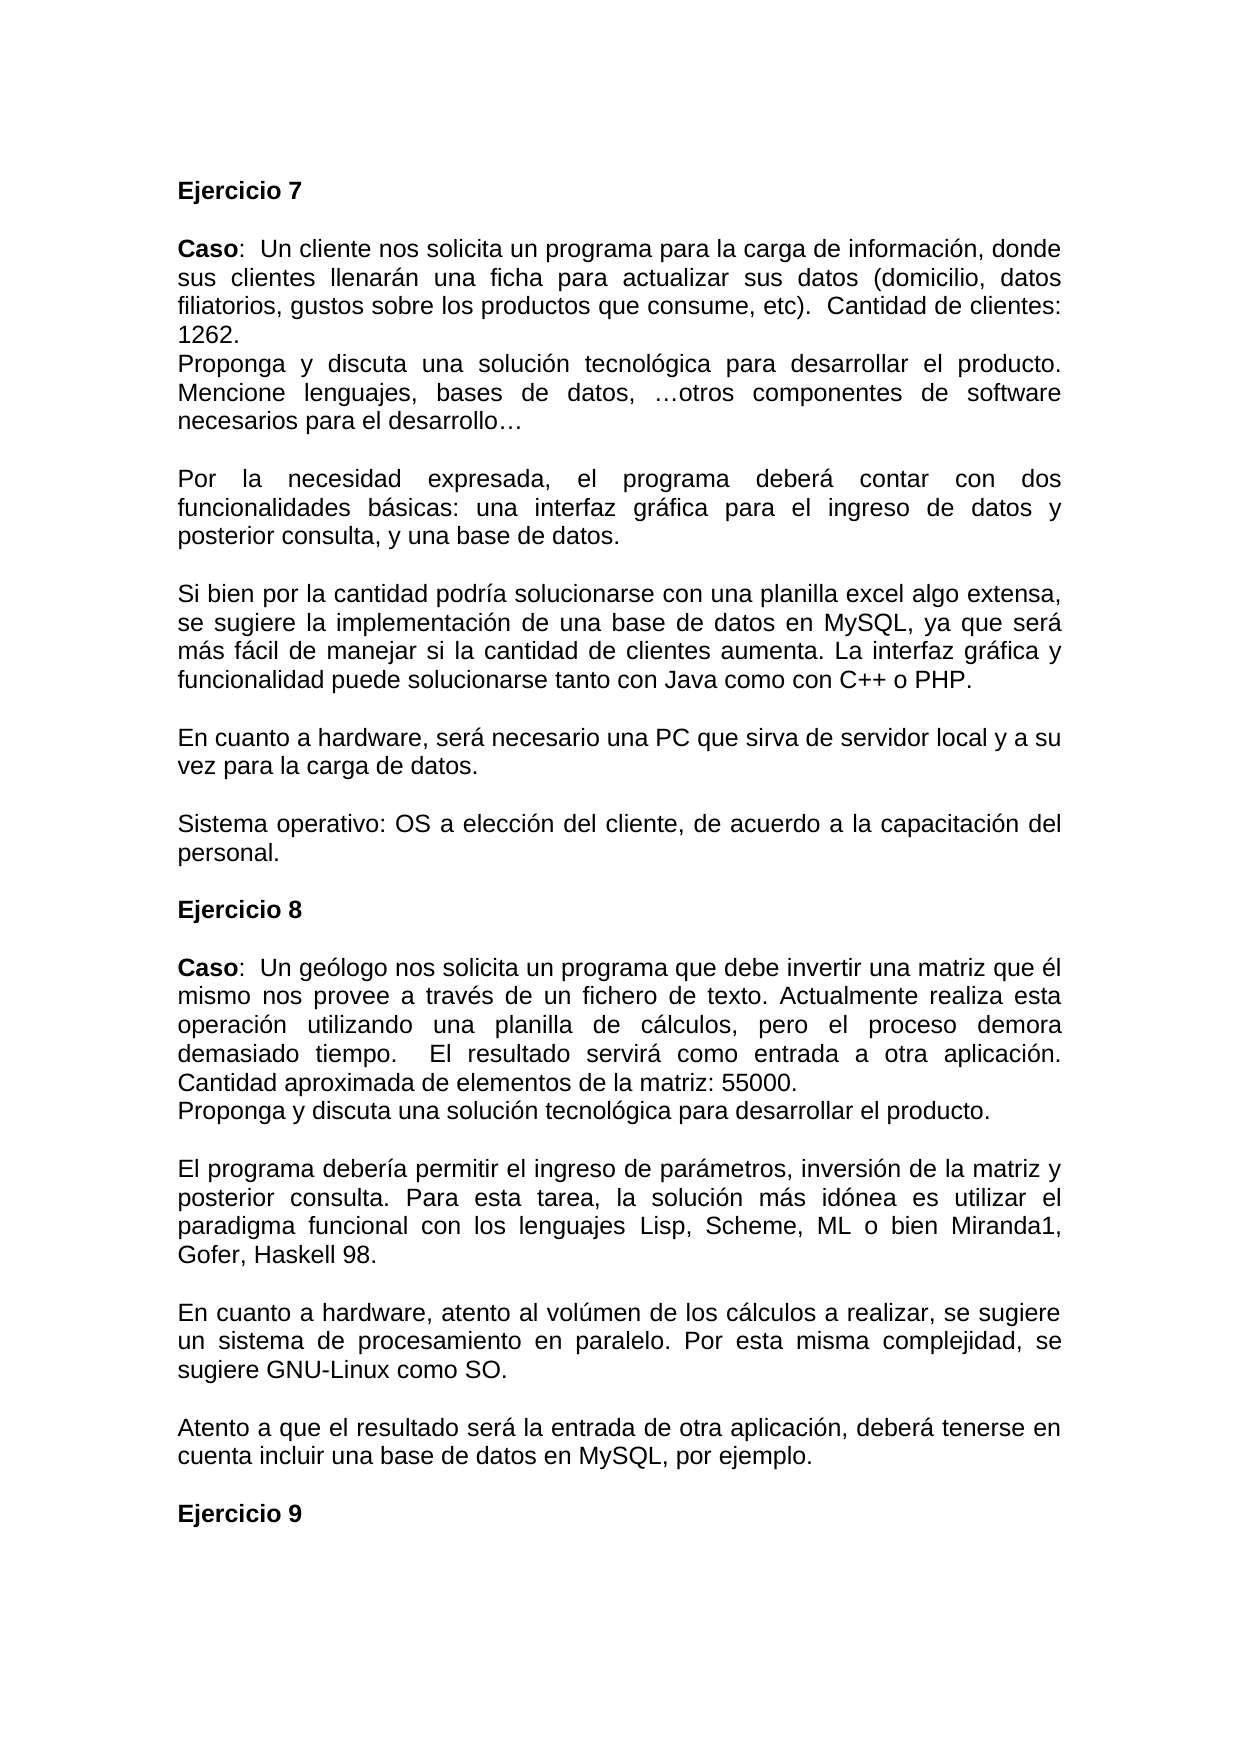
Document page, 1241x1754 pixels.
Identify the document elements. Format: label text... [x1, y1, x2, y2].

text Proponga y discuta una solución tecnológica para desarrollar el producto. Mencione lenguajes, bases de datos, …otros componentes de software necesarios para el desarrollo… [177, 349, 1063, 435]
text Ejercicio 7 [177, 176, 1063, 205]
text Ejercicio 9 [177, 1499, 1063, 1528]
text Si bien por la cantidad podría solucionarse con una planilla excel algo extensa, se sugiere la implementación de una base de datos en MySQL, ya que será más fácil de manejar si la cantidad de clientes aumenta. La interfaz gráfica y funcionalidad puede solucionarse tanto con Java como con C++ o PHP. [177, 579, 1063, 694]
text Atento a que el resultado será la entrada de otra aplicación, deberá tenerse en cuenta incluir una base de datos en MySQL, por ejemplo. [177, 1413, 1063, 1470]
text Ejercicio 8 [177, 895, 1063, 924]
text Caso: Un cliente nos solicita un programa para la carga de información, donde sus clientes llenarán una ficha para actualizar sus datos (domicilio, datos filiatorios, gustos sobre los productos que consume, etc). Cantidad de clientes: 1262. [177, 234, 1063, 349]
text En cuanto a hardware, será necesario una PC que sirva de servidor local y a su vez para la carga de datos. [177, 723, 1063, 780]
list Sistema operativo: OS a elección del cliente, de acuerdo a la capacitación del personal. [177, 809, 1063, 866]
text Proponga y discuta una solución tecnológica para desarrollar el producto. [177, 1096, 1063, 1125]
text Por la necesidad expresada, el programa deberá contar con dos funcionalidades básicas: una interfaz gráfica para el ingreso de datos y posterior consulta, y una base de datos. [177, 464, 1063, 550]
list En cuanto a hardware, atento al volúmen de los cálculos a realizar, se sugiere un sistema de procesamiento en paralelo. Por esta misma complejidad, se sugiere GNU-Linux como SO. [177, 1298, 1063, 1384]
text Caso: Un geólogo nos solicita un programa que debe invertir una matriz que él mismo nos provee a través de un fichero de texto. Actualmente realiza esta operación utilizando una planilla de cálculos, pero el proceso demora demasiado tiempo. El resultado servirá como entrada a otra aplicación. Cantidad aproximada de elementos de la matriz: 55000. [177, 953, 1063, 1096]
list El programa debería permitir el ingreso de parámetros, inversión de la matriz y posterior consulta. Para esta tarea, la solución más idónea es utilizar el paradigma funcional con los lenguajes Lisp, Scheme, ML o bien Miranda1, Gofer, Haskell 98. [177, 1154, 1063, 1269]
